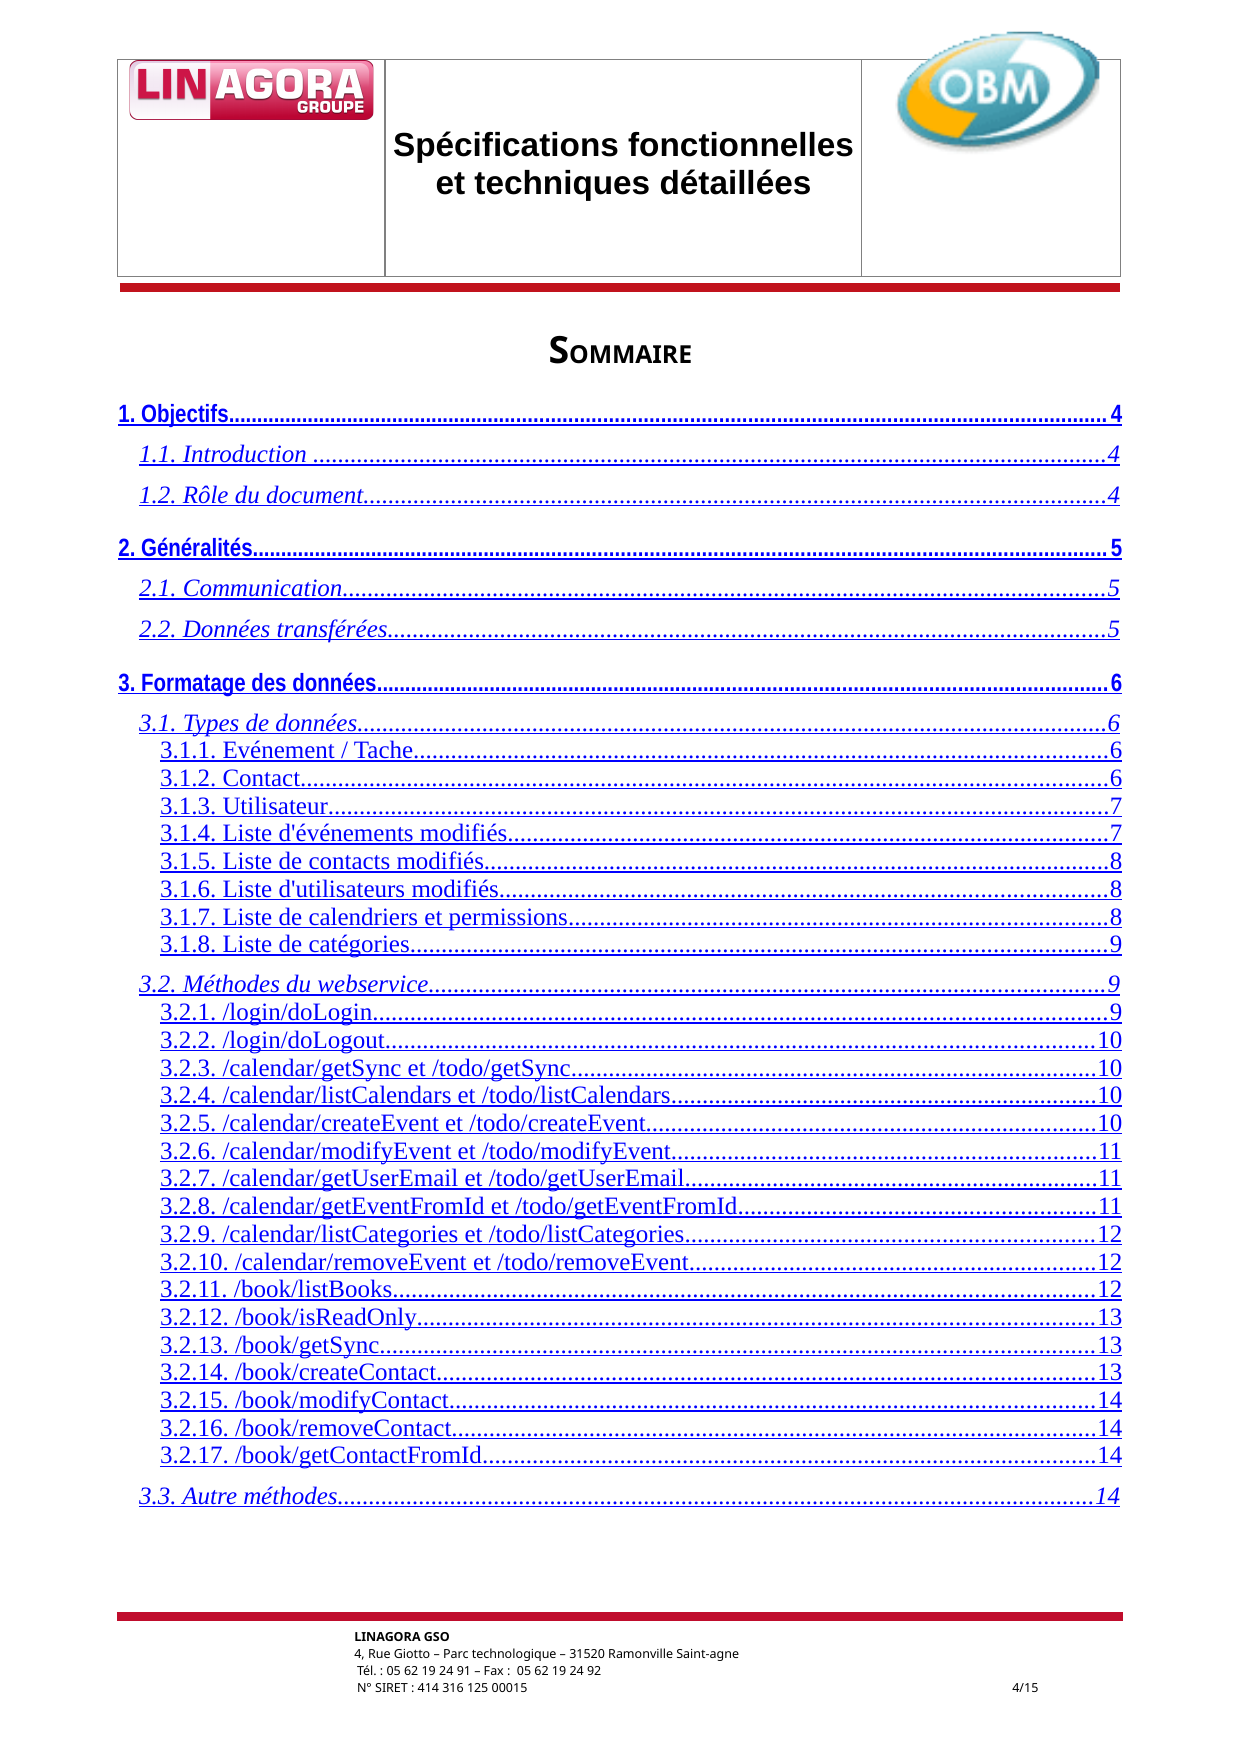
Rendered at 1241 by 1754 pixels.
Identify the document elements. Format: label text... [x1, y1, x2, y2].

text 3.1.8. Liste de catégories 9 [160, 930, 1122, 954]
text 3.2.12. /book/isReadOnly 13 [160, 1303, 1122, 1327]
picture [894, 23, 1100, 161]
text 3.2.1. /login/doLogin 9 [160, 998, 1122, 1022]
text Sommaire [118, 323, 1122, 374]
text 3.1.3. Utilisateur 7 [160, 792, 1122, 816]
text 2.1. Communication 5 [139, 574, 1122, 602]
text 3.2.17. /book/getContactFromId 14 [160, 1442, 1122, 1466]
text 3.1.6. Liste d'utilisateurs modifiés 8 [160, 875, 1122, 899]
text 3.2.4. /calendar/listCalendars et /todo/listCalendars 10 [160, 1081, 1122, 1105]
text 3. Formatage des données 6 [118, 667, 1122, 693]
text 3.2.5. /calendar/createEvent et /todo/createEvent 10 [160, 1109, 1122, 1133]
text 3.2.8. /calendar/getEventFromId et /todo/getEventFromId 11 [160, 1192, 1122, 1216]
text 3.2.7. /calendar/getUserEmail et /todo/getUserEmail 11 [160, 1164, 1122, 1188]
text 3.2.16. /book/removeContact 14 [160, 1414, 1122, 1438]
text 1. Objectifs 4 [118, 399, 1122, 424]
text 3.1.2. Contact 6 [160, 764, 1122, 788]
text 3.1.7. Liste de calendriers et permissions 8 [160, 903, 1122, 927]
text 1.2. Rôle du document 4 [139, 481, 1122, 508]
text 3.2. Méthodes du webservice 9 [139, 971, 1122, 998]
text 3.2.3. /calendar/getSync et /todo/getSync 10 [160, 1054, 1122, 1078]
picture [129, 60, 374, 120]
text 3.2.13. /book/getSync 13 [160, 1331, 1122, 1355]
text 2.2. Données transférées 5 [139, 615, 1122, 642]
text 3.1. Types de données 6 [139, 709, 1122, 736]
text 3.2.14. /book/createContact 13 [160, 1358, 1122, 1382]
text 3.1.4. Liste d'événements modifiés 7 [160, 819, 1122, 843]
text 3.2.10. /calendar/removeEvent et /todo/removeEvent 12 [160, 1248, 1122, 1272]
text 3.2.15. /book/modifyContact 14 [160, 1386, 1122, 1410]
text 3.2.2. /login/doLogout 10 [160, 1026, 1122, 1050]
text 3.2.9. /calendar/listCategories et /todo/listCategories 12 [160, 1220, 1122, 1244]
text 3.1.5. Liste de contacts modifiés 8 [160, 847, 1122, 871]
text 2. Généralités 5 [118, 533, 1122, 558]
text 1.1. Introduction 4 [139, 441, 1122, 468]
text 3.2.11. /book/listBooks 12 [160, 1275, 1122, 1299]
text 3.3. Autre méthodes 14 [139, 1482, 1122, 1509]
text 3.1.1. Evénement / Tache 6 [160, 736, 1122, 760]
text 3.2.6. /calendar/modifyEvent et /todo/modifyEvent 11 [160, 1137, 1122, 1161]
